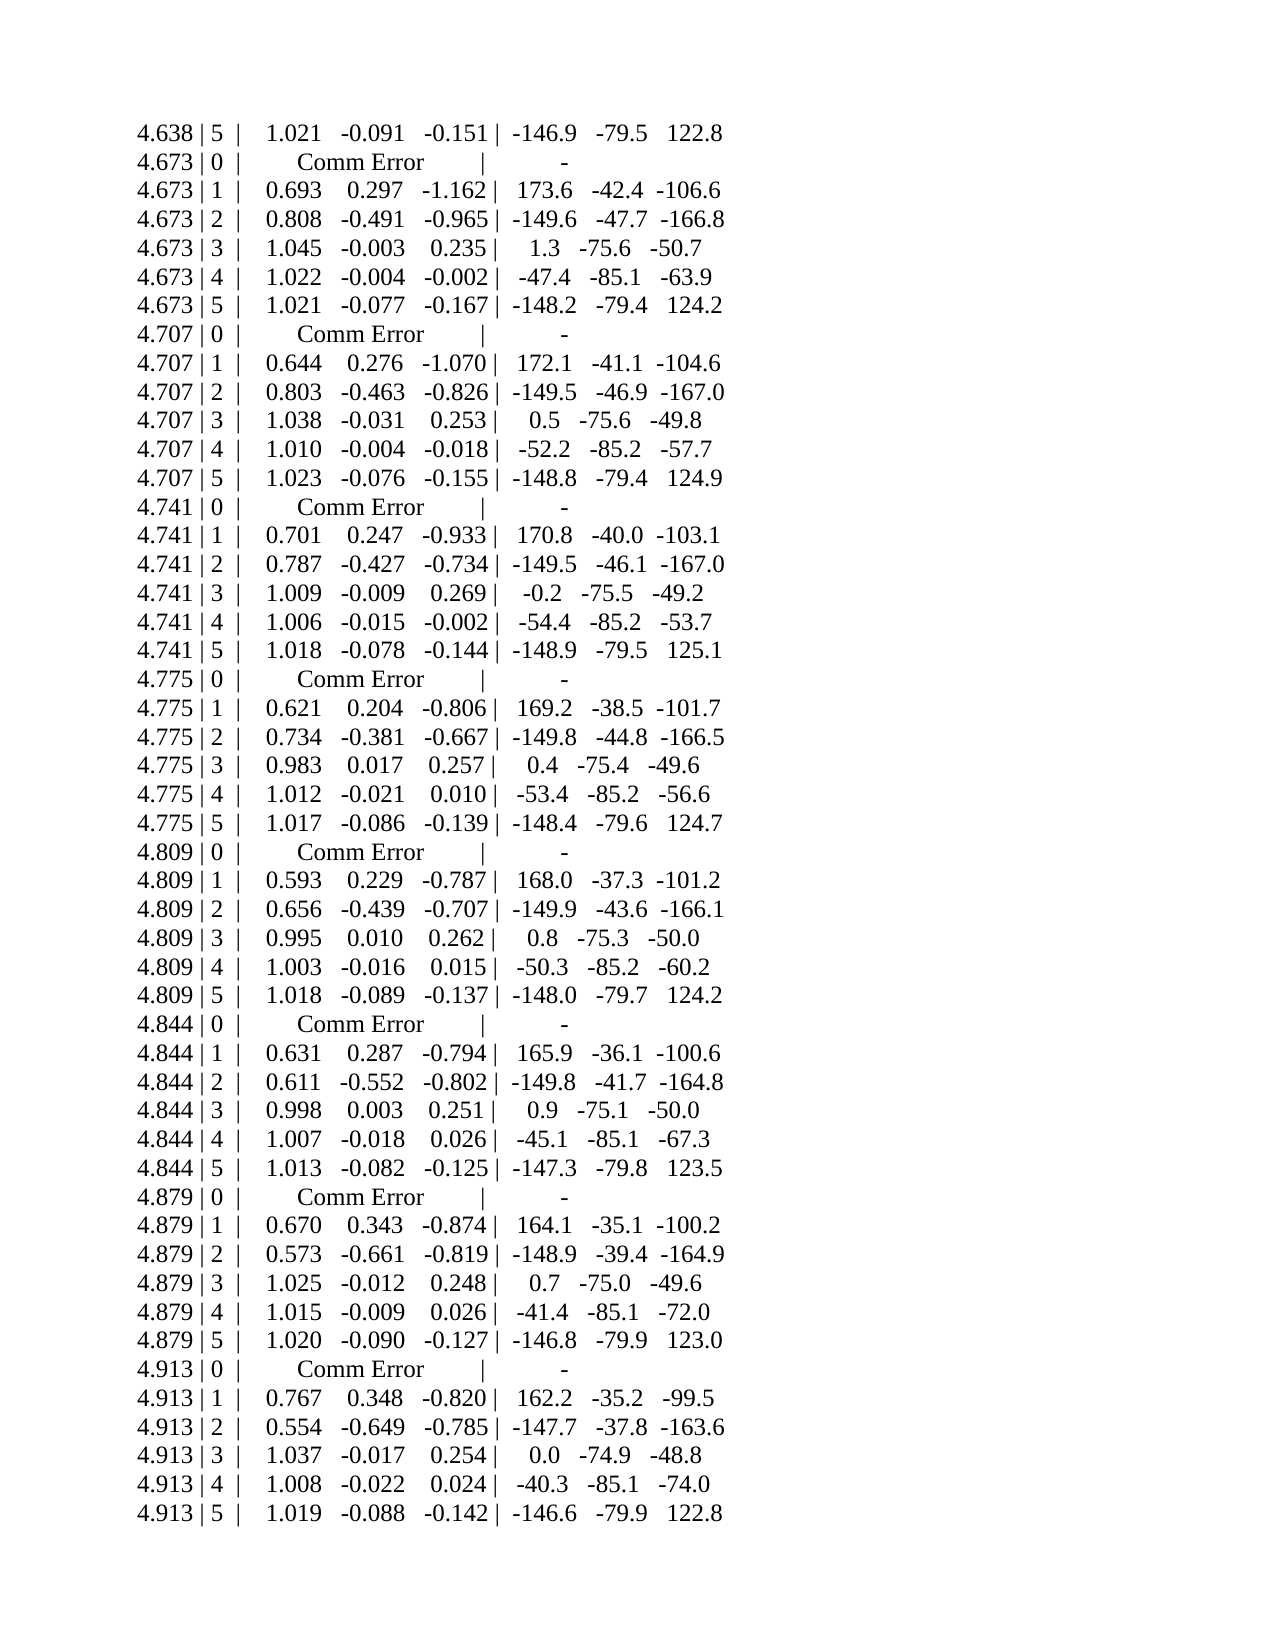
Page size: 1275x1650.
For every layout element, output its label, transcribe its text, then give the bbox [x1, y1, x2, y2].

text 4.707 | 5 | 1.023 -0.076 -0.155 | -148.8 -79.4 124.9 [118, 463, 1157, 492]
text 4.673 | 3 | 1.045 -0.003 0.235 | 1.3 -75.6 -50.7 [118, 233, 1157, 262]
text 4.673 | 0 | Comm Error | - [118, 147, 1157, 176]
text 4.707 | 1 | 0.644 0.276 -1.070 | 172.1 -41.1 -104.6 [118, 348, 1157, 377]
text 4.913 | 0 | Comm Error | - [118, 1354, 1157, 1383]
text 4.913 | 3 | 1.037 -0.017 0.254 | 0.0 -74.9 -48.8 [118, 1441, 1157, 1469]
text 4.775 | 5 | 1.017 -0.086 -0.139 | -148.4 -79.6 124.7 [118, 808, 1157, 837]
text 4.638 | 5 | 1.021 -0.091 -0.151 | -146.9 -79.5 122.8 [118, 118, 1157, 147]
text 4.673 | 4 | 1.022 -0.004 -0.002 | -47.4 -85.1 -63.9 [118, 262, 1157, 291]
text 4.775 | 0 | Comm Error | - [118, 664, 1157, 693]
text 4.844 | 2 | 0.611 -0.552 -0.802 | -149.8 -41.7 -164.8 [118, 1067, 1157, 1096]
text 4.741 | 5 | 1.018 -0.078 -0.144 | -148.9 -79.5 125.1 [118, 636, 1157, 664]
text 4.707 | 4 | 1.010 -0.004 -0.018 | -52.2 -85.2 -57.7 [118, 434, 1157, 463]
text 4.673 | 2 | 0.808 -0.491 -0.965 | -149.6 -47.7 -166.8 [118, 204, 1157, 233]
text 4.913 | 2 | 0.554 -0.649 -0.785 | -147.7 -37.8 -163.6 [118, 1412, 1157, 1441]
text 4.809 | 0 | Comm Error | - [118, 837, 1157, 866]
text 4.673 | 1 | 0.693 0.297 -1.162 | 173.6 -42.4 -106.6 [118, 176, 1157, 204]
text 4.913 | 1 | 0.767 0.348 -0.820 | 162.2 -35.2 -99.5 [118, 1383, 1157, 1412]
text 4.741 | 3 | 1.009 -0.009 0.269 | -0.2 -75.5 -49.2 [118, 578, 1157, 607]
text 4.844 | 0 | Comm Error | - [118, 1009, 1157, 1038]
text 4.673 | 5 | 1.021 -0.077 -0.167 | -148.2 -79.4 124.2 [118, 291, 1157, 319]
text 4.879 | 2 | 0.573 -0.661 -0.819 | -148.9 -39.4 -164.9 [118, 1239, 1157, 1268]
text 4.741 | 2 | 0.787 -0.427 -0.734 | -149.5 -46.1 -167.0 [118, 549, 1157, 578]
text 4.809 | 3 | 0.995 0.010 0.262 | 0.8 -75.3 -50.0 [118, 923, 1157, 952]
text 4.844 | 1 | 0.631 0.287 -0.794 | 165.9 -36.1 -100.6 [118, 1038, 1157, 1067]
text 4.879 | 4 | 1.015 -0.009 0.026 | -41.4 -85.1 -72.0 [118, 1297, 1157, 1326]
text 4.913 | 5 | 1.019 -0.088 -0.142 | -146.6 -79.9 122.8 [118, 1498, 1157, 1527]
text 4.775 | 3 | 0.983 0.017 0.257 | 0.4 -75.4 -49.6 [118, 751, 1157, 779]
text 4.879 | 5 | 1.020 -0.090 -0.127 | -146.8 -79.9 123.0 [118, 1326, 1157, 1354]
text 4.707 | 0 | Comm Error | - [118, 319, 1157, 348]
text 4.809 | 4 | 1.003 -0.016 0.015 | -50.3 -85.2 -60.2 [118, 952, 1157, 981]
text 4.879 | 1 | 0.670 0.343 -0.874 | 164.1 -35.1 -100.2 [118, 1211, 1157, 1239]
text 4.775 | 4 | 1.012 -0.021 0.010 | -53.4 -85.2 -56.6 [118, 779, 1157, 808]
text 4.707 | 3 | 1.038 -0.031 0.253 | 0.5 -75.6 -49.8 [118, 406, 1157, 434]
text 4.844 | 5 | 1.013 -0.082 -0.125 | -147.3 -79.8 123.5 [118, 1153, 1157, 1182]
text 4.741 | 1 | 0.701 0.247 -0.933 | 170.8 -40.0 -103.1 [118, 521, 1157, 549]
text 4.741 | 0 | Comm Error | - [118, 492, 1157, 521]
text 4.844 | 3 | 0.998 0.003 0.251 | 0.9 -75.1 -50.0 [118, 1096, 1157, 1124]
text 4.879 | 3 | 1.025 -0.012 0.248 | 0.7 -75.0 -49.6 [118, 1268, 1157, 1297]
text 4.707 | 2 | 0.803 -0.463 -0.826 | -149.5 -46.9 -167.0 [118, 377, 1157, 406]
text 4.879 | 0 | Comm Error | - [118, 1182, 1157, 1211]
text 4.741 | 4 | 1.006 -0.015 -0.002 | -54.4 -85.2 -53.7 [118, 607, 1157, 636]
text 4.809 | 2 | 0.656 -0.439 -0.707 | -149.9 -43.6 -166.1 [118, 894, 1157, 923]
text 4.775 | 2 | 0.734 -0.381 -0.667 | -149.8 -44.8 -166.5 [118, 722, 1157, 751]
text 4.809 | 1 | 0.593 0.229 -0.787 | 168.0 -37.3 -101.2 [118, 866, 1157, 894]
text 4.844 | 4 | 1.007 -0.018 0.026 | -45.1 -85.1 -67.3 [118, 1124, 1157, 1153]
text 4.775 | 1 | 0.621 0.204 -0.806 | 169.2 -38.5 -101.7 [118, 693, 1157, 722]
text 4.913 | 4 | 1.008 -0.022 0.024 | -40.3 -85.1 -74.0 [118, 1469, 1157, 1498]
text 4.809 | 5 | 1.018 -0.089 -0.137 | -148.0 -79.7 124.2 [118, 981, 1157, 1009]
